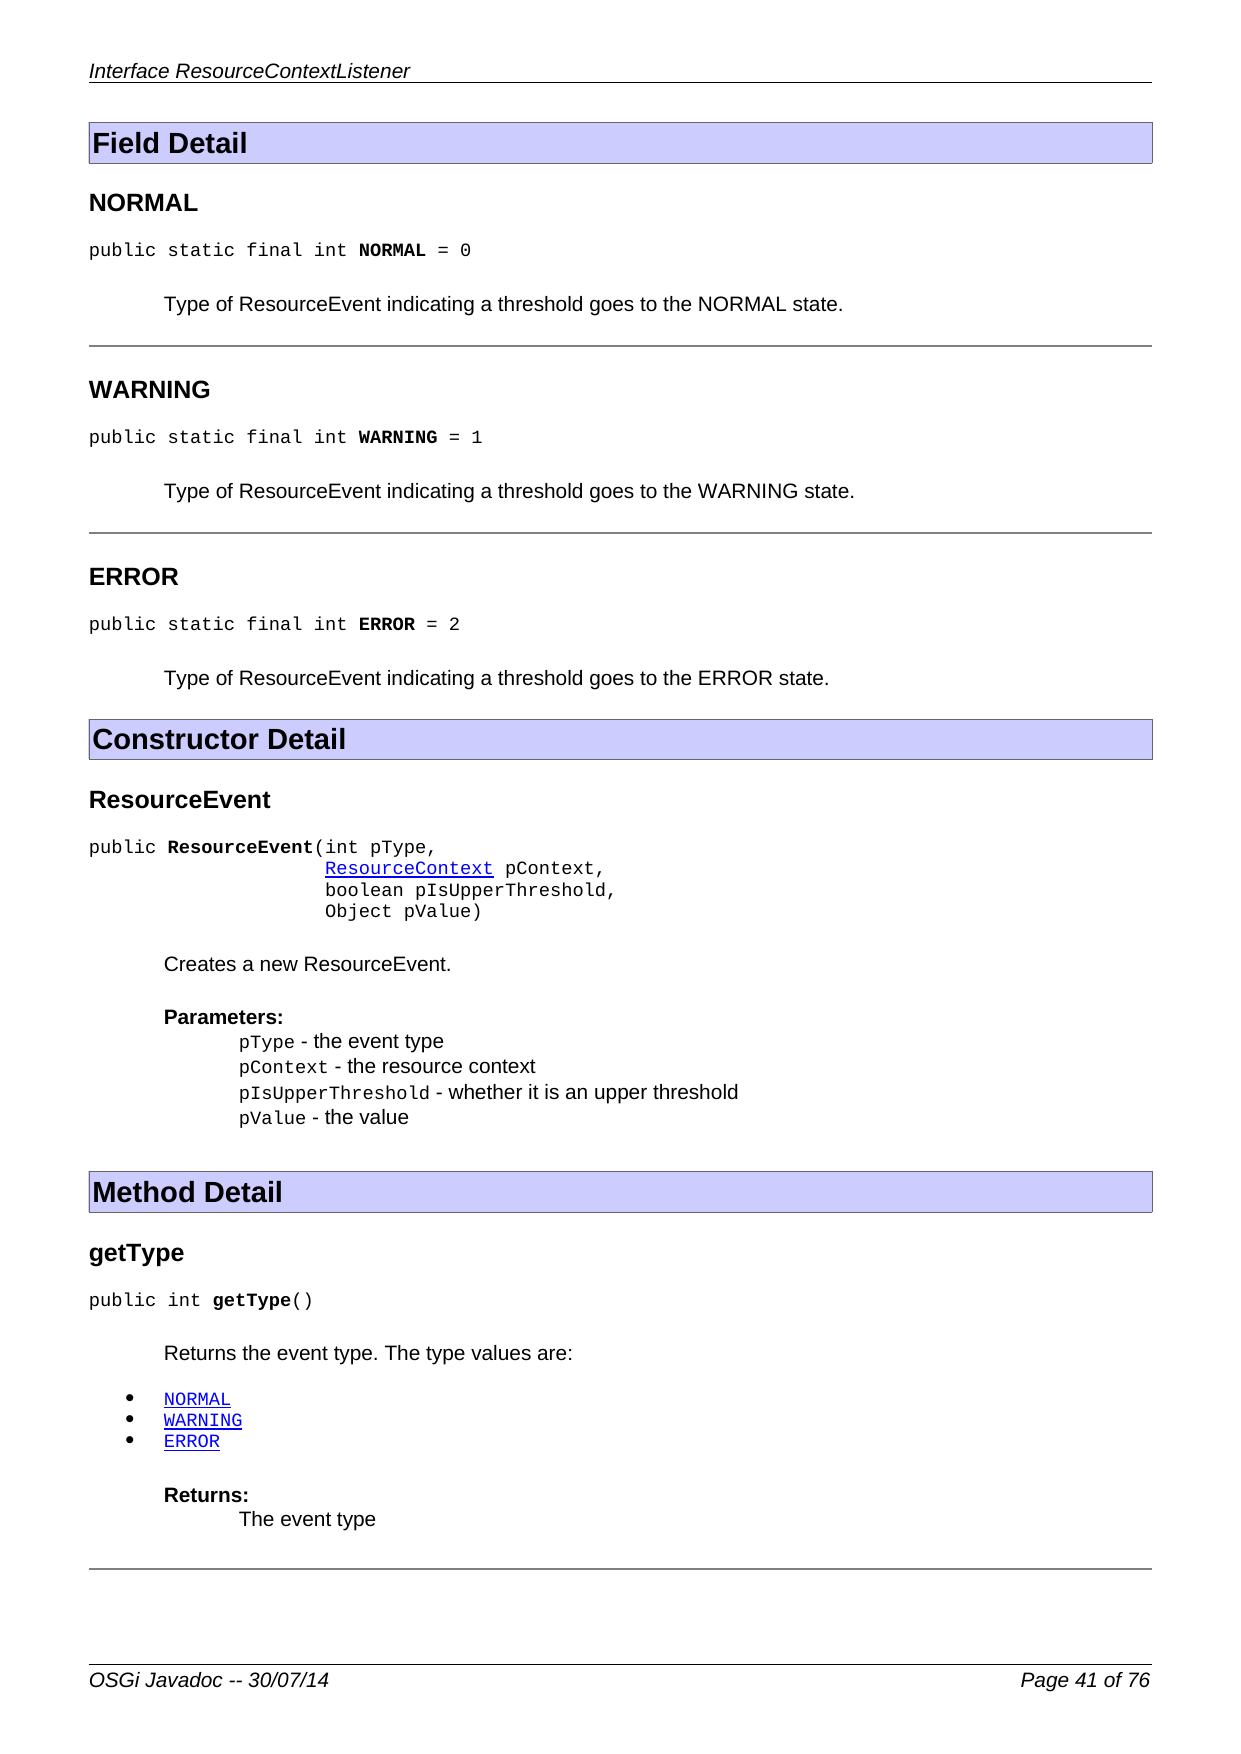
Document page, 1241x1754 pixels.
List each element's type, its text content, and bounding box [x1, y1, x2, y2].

subtitle ResourceEvent [88, 785, 1152, 814]
text public static final int NORMAL = 0 [88, 241, 1152, 262]
text Type of ResourceEvent indicating a threshold goes to the NORMAL state. [163, 292, 1152, 316]
text pValue - the value [238, 1105, 1152, 1130]
text pContext - the resource context [238, 1054, 1152, 1079]
text public ResourceEvent(int pType, ResourceContext pContext, boolean pIsUpperThreshold, Object pValue) [88, 838, 1152, 923]
text Creates a new ResourceEvent. [163, 952, 1152, 976]
subtitle WARNING [88, 375, 1152, 404]
text The event type [238, 1507, 1152, 1531]
list ERROR [126, 1432, 1152, 1453]
text Type of ResourceEvent indicating a threshold goes to the ERROR state. [163, 666, 1152, 689]
text public static final int ERROR = 2 [88, 615, 1152, 636]
list NORMAL [126, 1390, 1152, 1411]
subtitle Method Detail [90, 1172, 1152, 1212]
subtitle Constructor Detail [90, 720, 1152, 759]
subtitle ERROR [88, 562, 1152, 591]
text Returns: [163, 1483, 1152, 1507]
list WARNING [126, 1411, 1152, 1432]
subtitle Field Detail [90, 123, 1152, 163]
text pIsUpperThreshold - whether it is an upper threshold [238, 1079, 1152, 1105]
text Returns the event type. The type values are: [163, 1341, 1152, 1365]
text Parameters: [163, 1005, 1152, 1029]
subtitle NORMAL [88, 188, 1152, 217]
text pType - the event type [238, 1029, 1152, 1054]
text public static final int WARNING = 1 [88, 428, 1152, 449]
subtitle getType [88, 1237, 1152, 1266]
text public int getType() [88, 1290, 1152, 1312]
text Type of ResourceEvent indicating a threshold goes to the WARNING state. [163, 479, 1152, 503]
